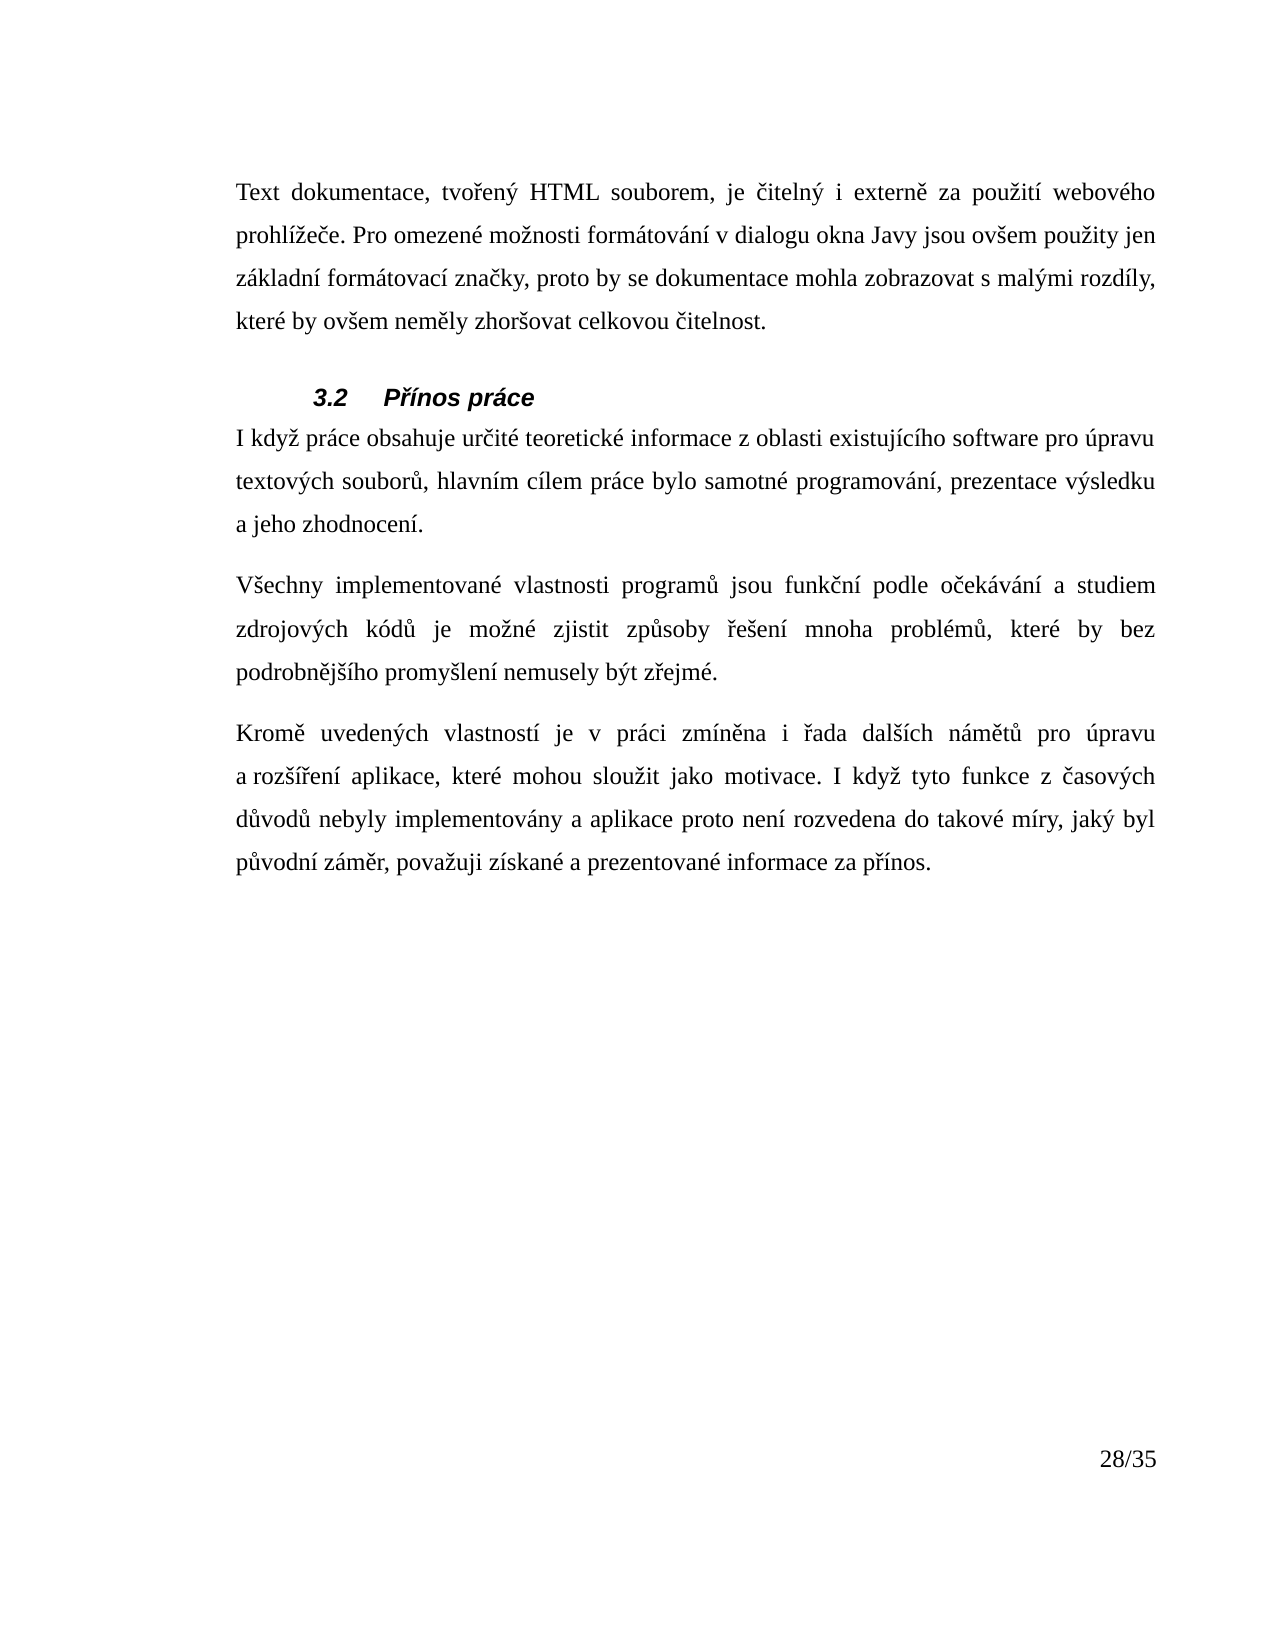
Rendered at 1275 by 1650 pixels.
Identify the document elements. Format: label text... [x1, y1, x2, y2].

text Text dokumentace, tvořený HTML souborem, je čitelný i externě za použití webového prohlížeče. Pro omezené možnosti formátování v dialogu okna Javy jsou ovšem použity jen základní formátovací značky, proto by se dokumentace mohla zobrazovat s malými rozdíly, které by ovšem neměly zhoršovat celkovou čitelnost. [236, 177, 1156, 335]
text Kromě uvedených vlastností je v práci zmíněna i řada dalších námětů pro úpravu a rozšíření aplikace, které mohou sloužit jako motivace. I když tyto funkce z časových důvodů nebyly implementovány a aplikace proto není rozvedena do takové míry, jaký byl původní záměr, považuji získané a prezentované informace za přínos. [236, 718, 1156, 876]
subtitle Přínos práce [306, 382, 1156, 411]
text I když práce obsahuje určité teoretické informace z oblasti existujícího software pro úpravu textových souborů, hlavním cílem práce bylo samotné programování, prezentace výsledku a jeho zhodnocení. [236, 423, 1156, 538]
text Všechny implementované vlastnosti programů jsou funkční podle očekávání a studiem zdrojových kódů je možné zjistit způsoby řešení mnoha problémů, které by bez podrobnějšího promyšlení nemusely být zřejmé. [236, 571, 1156, 686]
